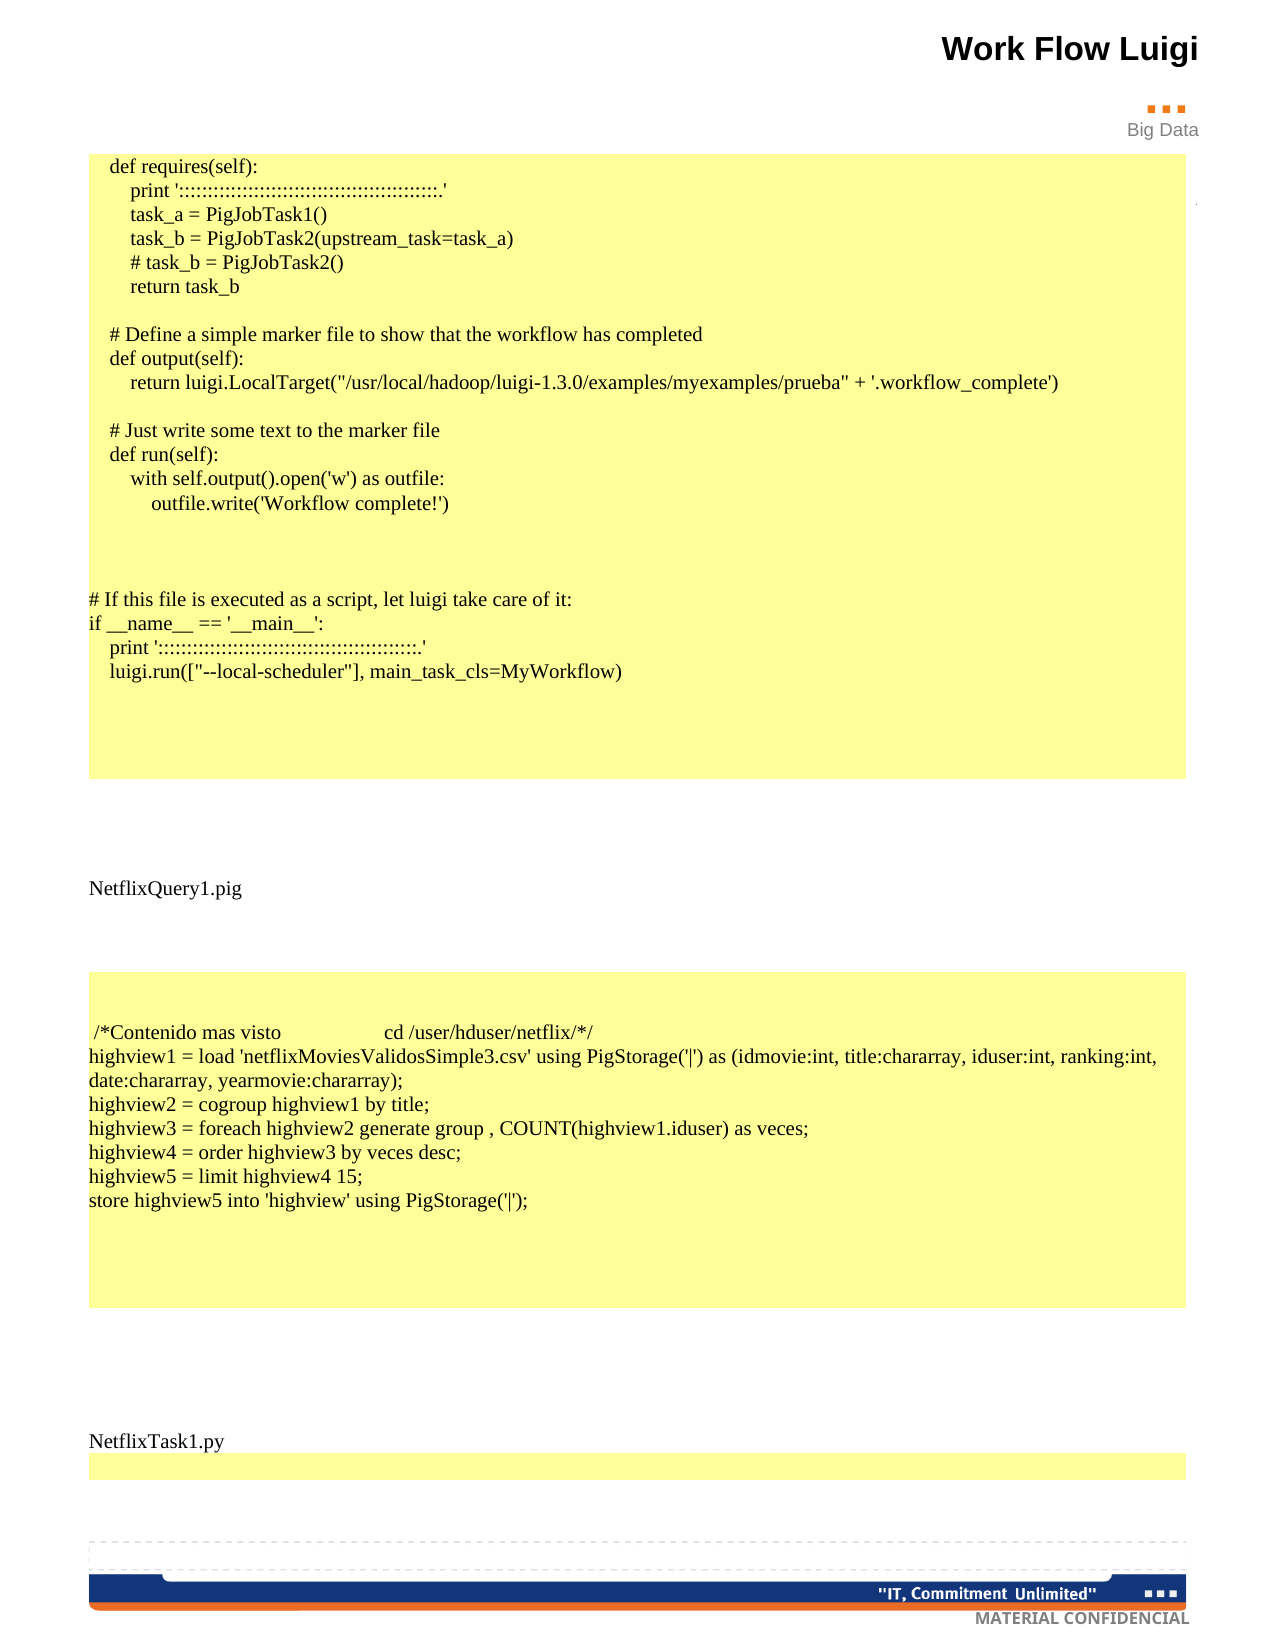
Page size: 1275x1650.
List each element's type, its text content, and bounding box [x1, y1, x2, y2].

text NetflixTask1.py [88, 1429, 1186, 1453]
text with self.output().open('w') as outfile: [88, 466, 1186, 490]
text highview4 = order highview3 by veces desc; [88, 1140, 1186, 1164]
text if __name__ == '__main__': [88, 611, 1186, 635]
text highview2 = cogroup highview1 by title; [88, 1092, 1186, 1116]
text print ':::::::::::::::::::::::::::::::::::::::::::::.' [88, 635, 1186, 659]
text luigi.run(["--local-scheduler"], main_task_cls=MyWorkflow) [88, 659, 1186, 683]
text store highview5 into 'highview' using PigStorage('|'); [88, 1188, 1186, 1212]
text # If this file is executed as a script, let luigi take care of it: [88, 587, 1186, 611]
text return task_b [88, 274, 1186, 298]
text task_a = PigJobTask1() [88, 202, 1186, 226]
text task_b = PigJobTask2(upstream_task=task_a) [88, 226, 1186, 250]
text highview1 = load 'netflixMoviesValidosSimple3.csv' using PigStorage('|') as (idmovie:int, title:chararray, iduser:int, ranking:int, date:chararray, yearmovie:chararray); [88, 1044, 1186, 1092]
text highview5 = limit highview4 15; [88, 1164, 1186, 1188]
text outfile.write('Workflow complete!') [88, 490, 1186, 514]
text highview3 = foreach highview2 generate group , COUNT(highview1.iduser) as veces; [88, 1116, 1186, 1140]
text NetflixQuery1.pig [88, 875, 1186, 899]
text def requires(self): [88, 153, 1186, 178]
text def run(self): [88, 442, 1186, 466]
text return luigi.LocalTarget("/usr/local/hadoop/luigi-1.3.0/examples/myexamples/prueba" + '.workflow_complete') [88, 370, 1186, 394]
text print ':::::::::::::::::::::::::::::::::::::::::::::.' [88, 178, 1186, 202]
text def output(self): [88, 346, 1186, 370]
text # task_b = PigJobTask2() [88, 250, 1186, 274]
text /*Contenido mas visto cd /user/hduser/netflix/*/ [88, 1020, 1186, 1044]
text # Just write some text to the marker file [88, 418, 1186, 442]
picture [88, 1541, 1187, 1611]
text # Define a simple marker file to show that the workflow has completed [88, 322, 1186, 346]
